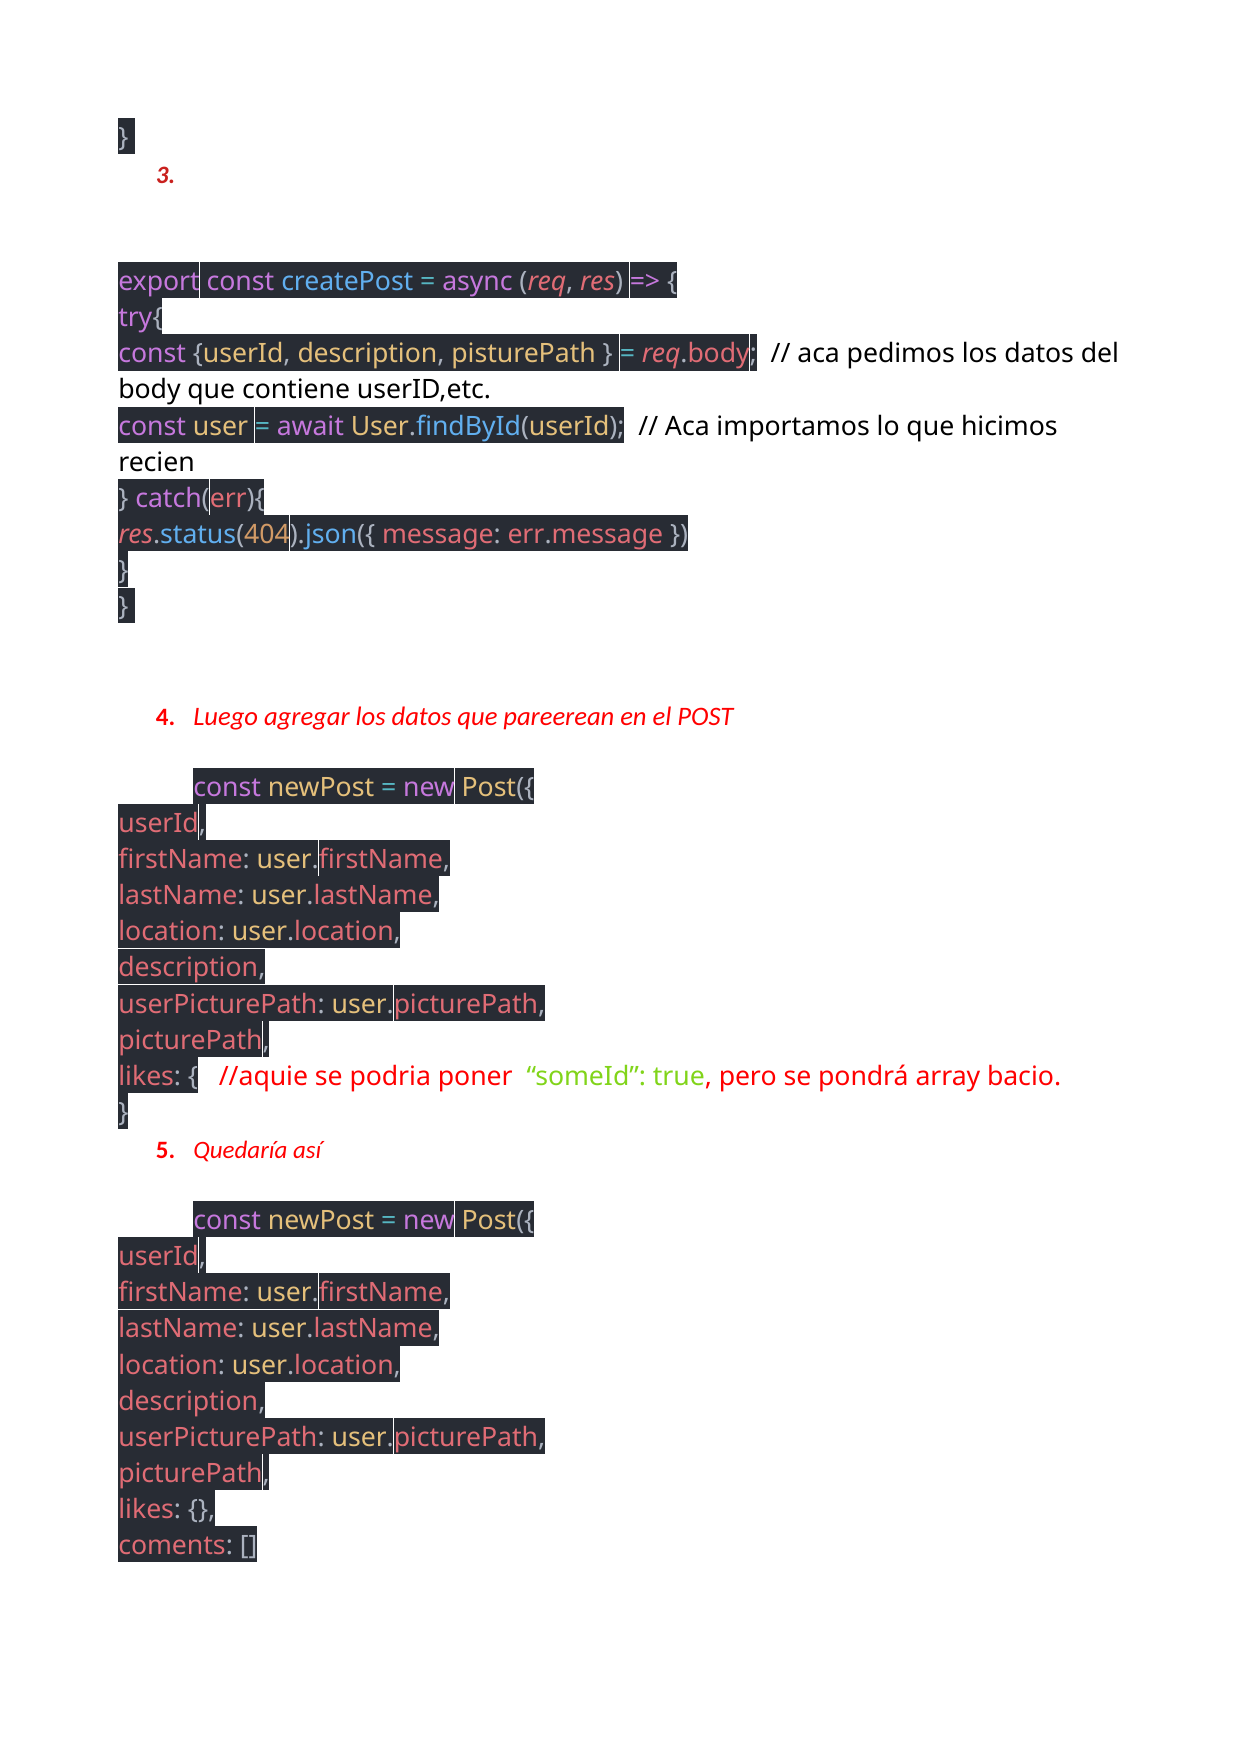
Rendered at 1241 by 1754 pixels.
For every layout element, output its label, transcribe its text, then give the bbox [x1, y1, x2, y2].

text } catch(err){ [118, 479, 1122, 515]
text userId, [118, 804, 1122, 840]
text picturePath, [118, 1021, 1122, 1057]
text picturePath, [118, 1454, 1122, 1490]
text export const createPost = async (req, res) => { [118, 262, 1122, 298]
text userId, [118, 1237, 1122, 1273]
text likes: { //aquie se podria poner “someId”: true, pero se pondrá array bacio. [118, 1057, 1122, 1093]
text const user = await User.findById(userId); // Aca importamos lo que hicimos recien [118, 407, 1122, 479]
text res.status(404).json({ message: err.message }) [118, 515, 1122, 551]
text firstName: user.firstName, [118, 840, 1122, 876]
text likes: {}, [118, 1490, 1122, 1526]
text userPicturePath: user.picturePath, [118, 1418, 1122, 1454]
text userPicturePath: user.picturePath, [118, 984, 1122, 1021]
text firstName: user.firstName, [118, 1273, 1122, 1309]
text description, [118, 1382, 1122, 1418]
list Luego agregar los datos que pareerean en el POST const newPost = new Post({ [156, 696, 1122, 804]
text description, [118, 948, 1122, 984]
text } [118, 118, 1122, 154]
text } [118, 587, 1122, 696]
text lastName: user.lastName, [118, 876, 1122, 912]
text coments: [] [118, 1526, 1122, 1562]
text location: user.location, [118, 1346, 1122, 1382]
list Quedaría así const newPost = new Post({ [156, 1129, 1122, 1237]
text } [118, 551, 1122, 587]
text lastName: user.lastName, [118, 1309, 1122, 1346]
text } [118, 1093, 1122, 1129]
text location: user.location, [118, 912, 1122, 948]
text try{ [118, 298, 1122, 334]
text const {userId, description, pisturePath } = req.body; // aca pedimos los datos del body que contiene userID,etc. [118, 334, 1122, 407]
